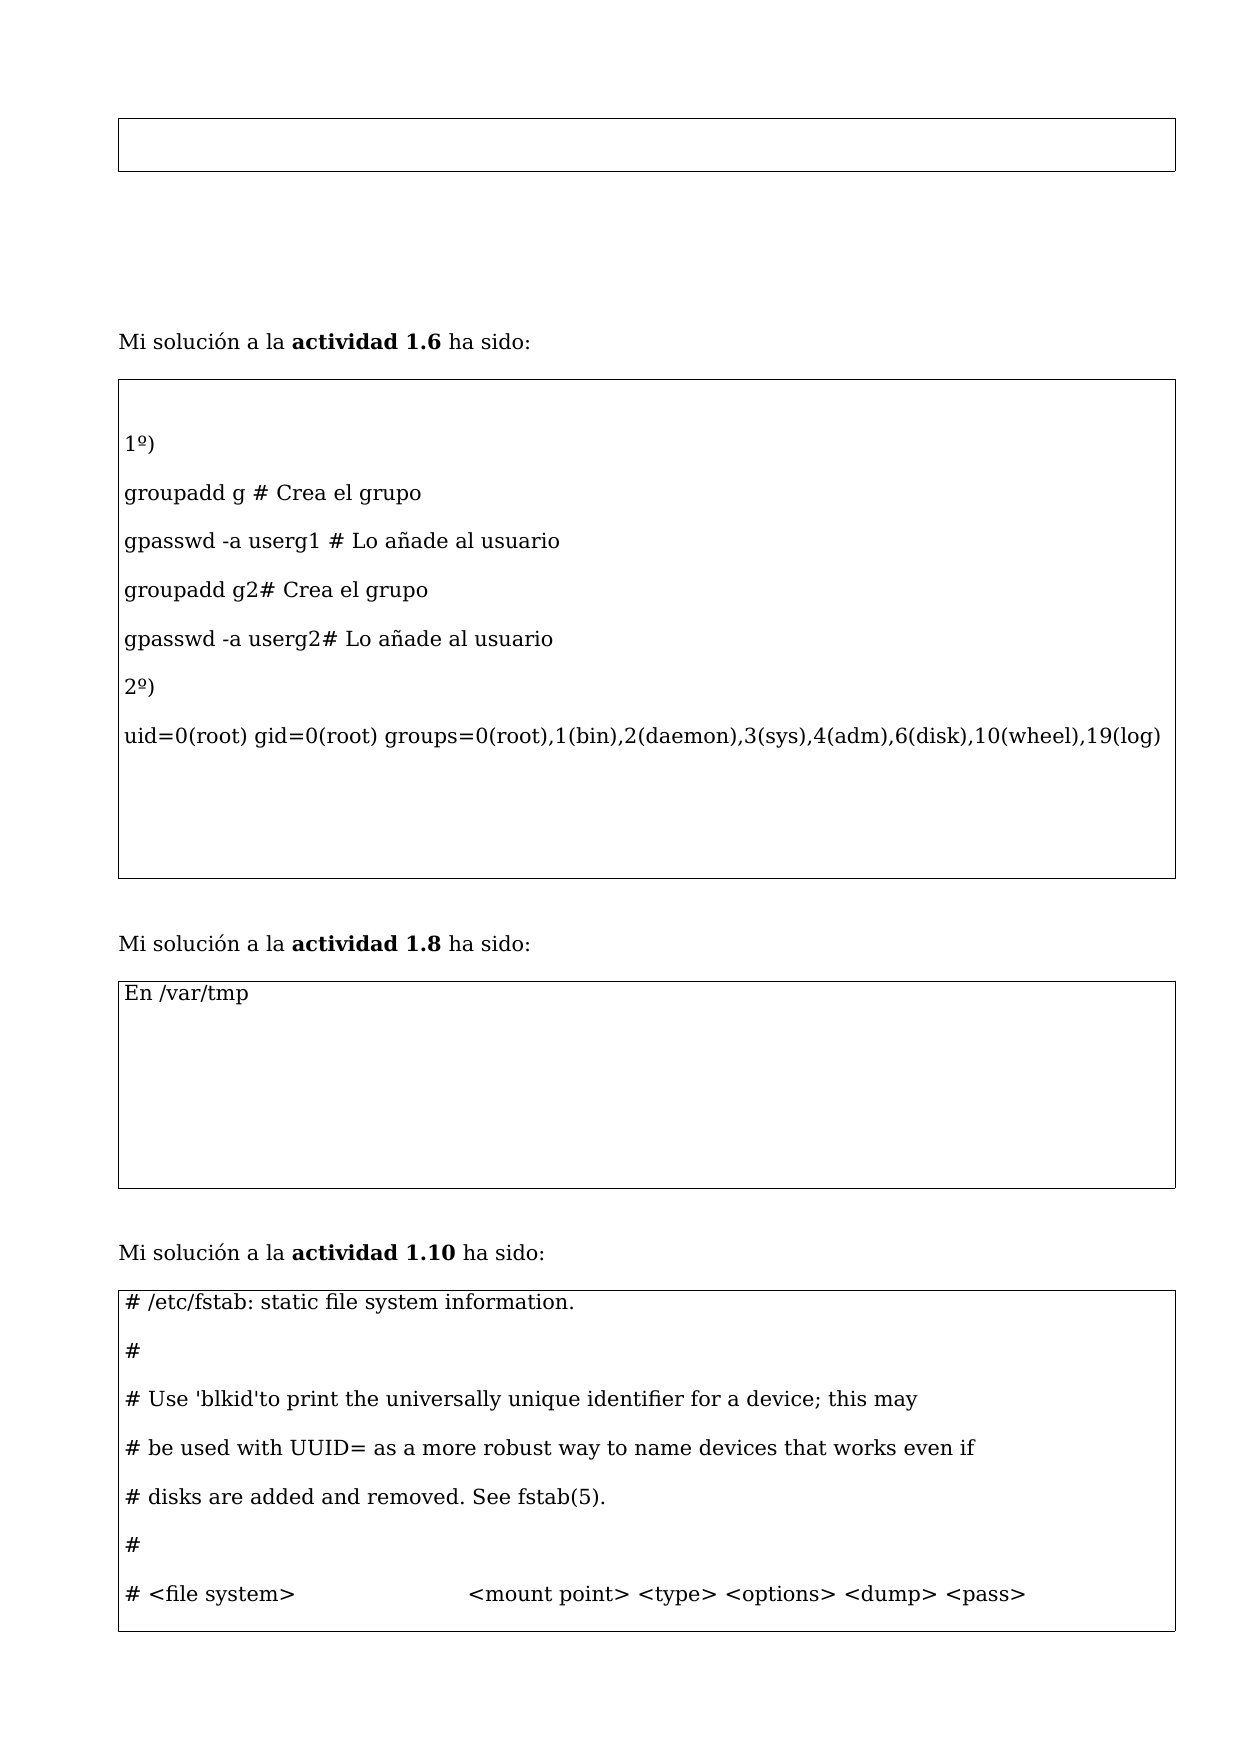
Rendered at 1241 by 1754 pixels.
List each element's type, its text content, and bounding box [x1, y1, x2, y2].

text Mi solución a la actividad 1.6 ha sido: [118, 330, 1122, 354]
text Mi solución a la actividad 1.10 ha sido: [118, 1241, 1122, 1266]
table_header 1º) groupadd g # Crea el grupo gpasswd -a userg1 # Lo añade al usuario groupadd g2# Crea el grupo gpasswd -a userg2# Lo añade al usuario 2º) uid=0(root) gid=0(root) groups=0(root),1(bin),2(daemon),3(sys),4(adm),6(disk),10(wheel),19(log) [119, 380, 1175, 878]
table_header # /etc/fstab: static file system information. # # Use 'blkid'to print the universally unique identifier for a device; this may # be used with UUID= as a more robust way to name devices that works even if # disks are added and removed. See fstab(5). # # <file system> <mount point> <type> <options> <dump> <pass> [119, 1291, 1175, 1631]
text Mi solución a la actividad 1.8 ha sido: [118, 932, 1122, 956]
table_header En /var/tmp [119, 982, 1175, 1188]
table_header [119, 119, 1175, 171]
